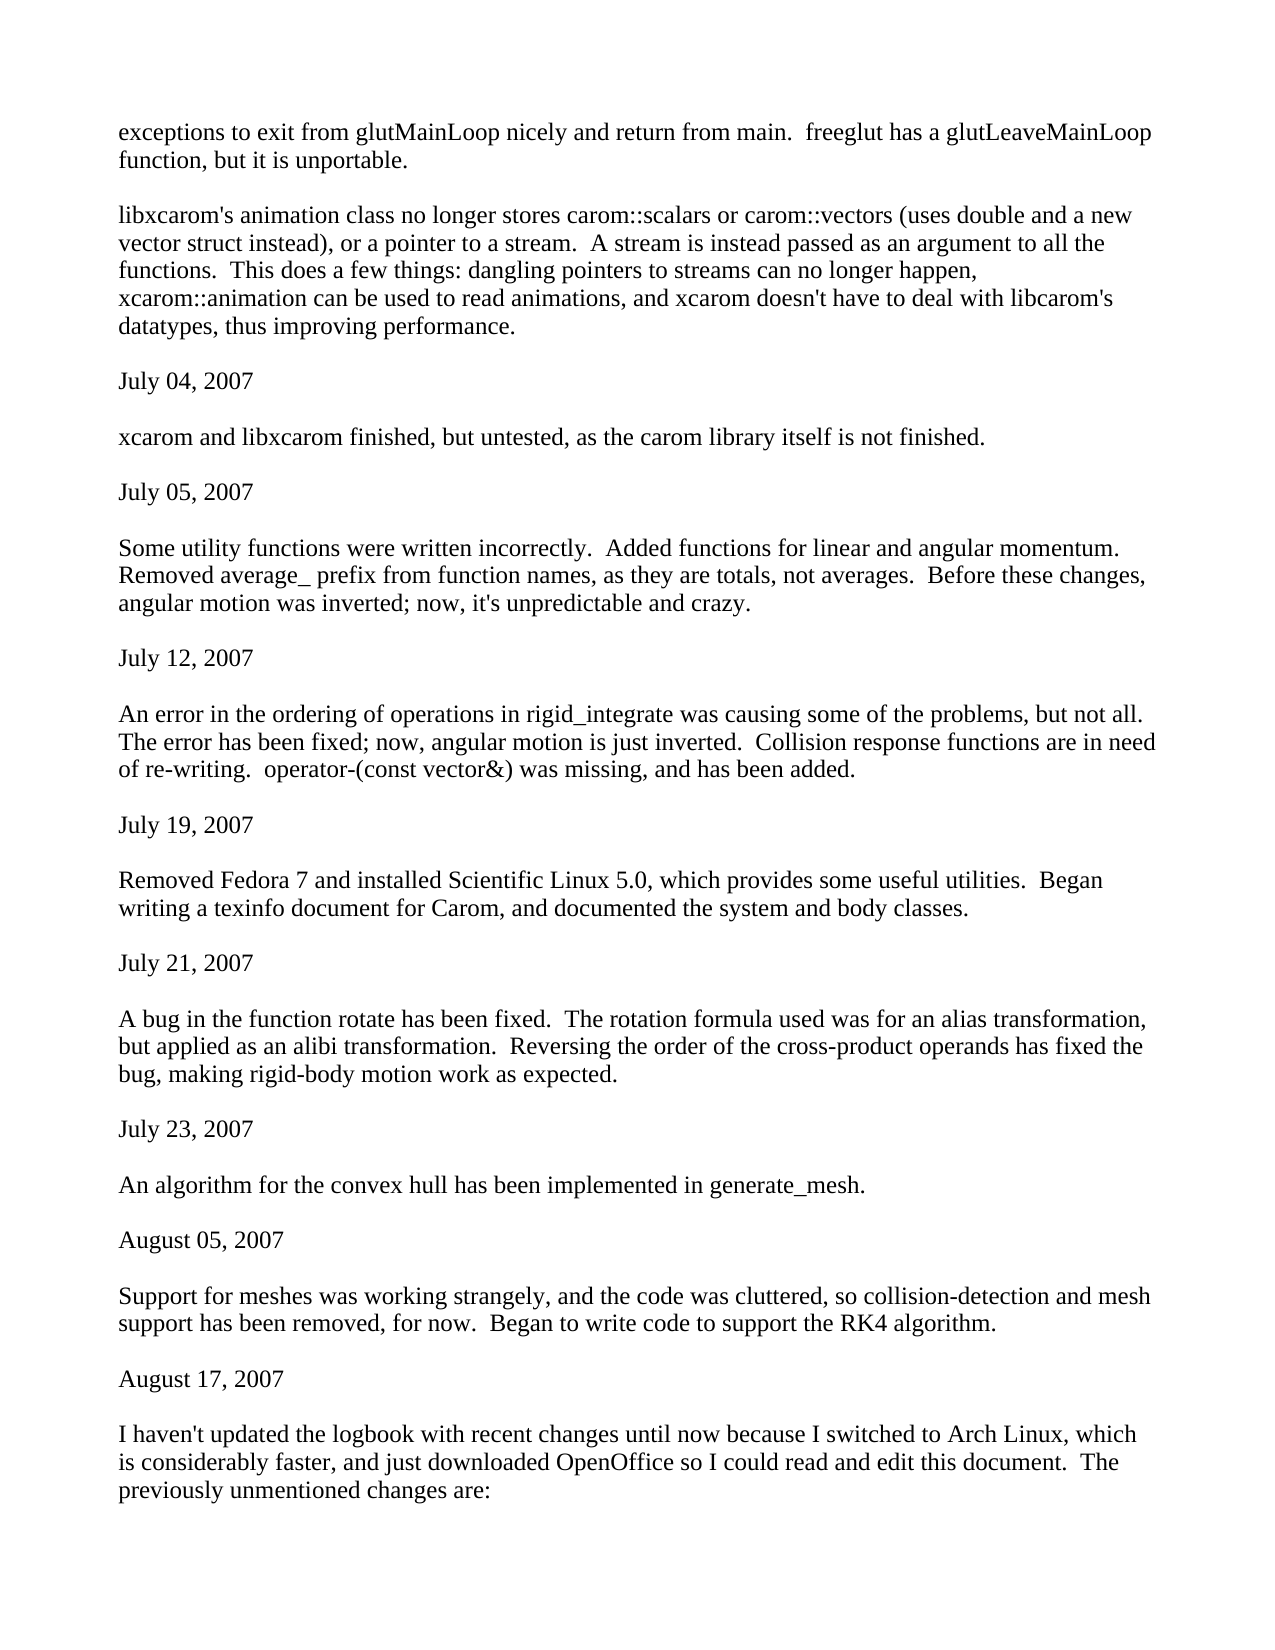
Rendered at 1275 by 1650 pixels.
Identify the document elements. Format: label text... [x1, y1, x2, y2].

text An algorithm for the convex hull has been implemented in generate_mesh. [118, 1171, 1157, 1199]
text July 12, 2007 [118, 644, 1157, 672]
text Support for meshes was working strangely, and the code was cluttered, so collision-detection and mesh support has been removed, for now. Began to write code to support the RK4 algorithm. [118, 1282, 1157, 1337]
text exceptions to exit from glutMainLoop nicely and return from main. freeglut has a glutLeaveMainLoop function, but it is unportable. [118, 118, 1157, 173]
text An error in the ordering of operations in rigid_integrate was causing some of the problems, but not all. The error has been fixed; now, angular motion is just inverted. Collision response functions are in need of re-writing. operator-(const vector&) was missing, and has been added. [118, 700, 1157, 783]
text Removed Fedora 7 and installed Scientific Linux 5.0, which provides some useful utilities. Began writing a texinfo document for Carom, and documented the system and body classes. [118, 866, 1157, 922]
text xcarom and libxcarom finished, but untested, as the carom library itself is not finished. [118, 423, 1157, 451]
text A bug in the function rotate has been fixed. The rotation formula used was for an alias transformation, but applied as an alibi transformation. Reversing the order of the cross-product operands has fixed the bug, making rigid-body motion work as expected. [118, 1005, 1157, 1088]
text I haven't updated the logbook with recent changes until now because I switched to Arch Linux, which is considerably faster, and just downloaded OpenOffice so I could read and edit this document. The previously unmentioned changes are: [118, 1420, 1157, 1503]
text July 21, 2007 [118, 949, 1157, 977]
text libxcarom's animation class no longer stores carom::scalars or carom::vectors (uses double and a new vector struct instead), or a pointer to a stream. A stream is instead passed as an argument to all the functions. This does a few things: dangling pointers to streams can no longer happen, xcarom::animation can be used to read animations, and xcarom doesn't have to deal with libcarom's datatypes, thus improving performance. [118, 201, 1157, 340]
text Some utility functions were written incorrectly. Added functions for linear and angular momentum. Removed average_ prefix from function names, as they are totals, not averages. Before these changes, angular motion was inverted; now, it's unpredictable and crazy. [118, 534, 1157, 617]
text August 05, 2007 [118, 1226, 1157, 1254]
text July 19, 2007 [118, 811, 1157, 838]
text July 04, 2007 [118, 367, 1157, 395]
text July 05, 2007 [118, 478, 1157, 506]
text July 23, 2007 [118, 1116, 1157, 1143]
text August 17, 2007 [118, 1365, 1157, 1393]
